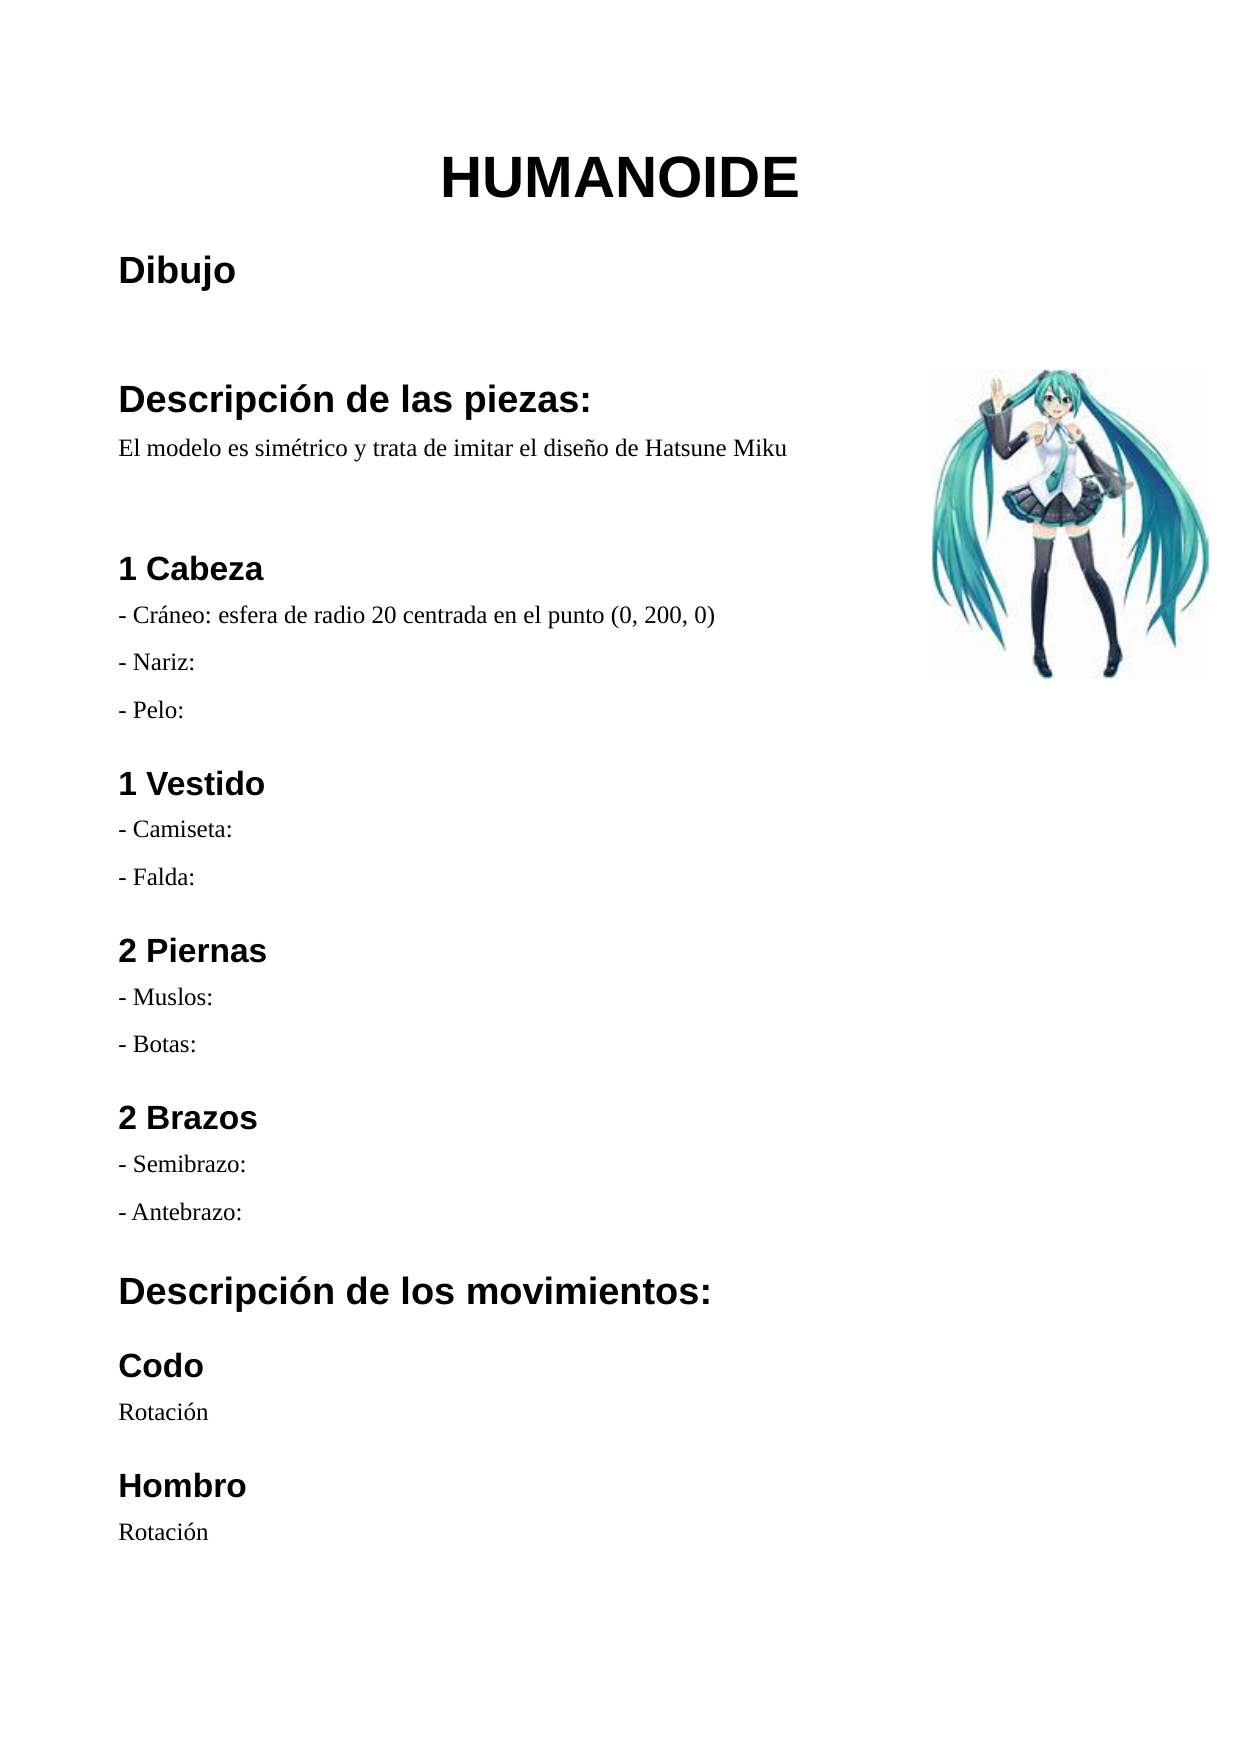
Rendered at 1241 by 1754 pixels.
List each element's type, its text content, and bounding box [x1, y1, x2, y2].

subtitle 2 Brazos [118, 1098, 1122, 1136]
subtitle 1 Vestido [118, 763, 1122, 802]
text - Nariz: [118, 647, 932, 676]
text - Camiseta: [118, 814, 1122, 843]
text - Pelo: [118, 695, 1122, 724]
subtitle Descripción de las piezas: [118, 376, 932, 420]
text - Falda: [118, 862, 1122, 891]
text - Cráneo: esfera de radio 20 centrada en el punto (0, 200, 0) [118, 600, 932, 628]
text El modelo es simétrico y trata de imitar el diseño de Hatsune Miku [118, 433, 932, 461]
subtitle 2 Piernas [118, 931, 1122, 969]
text Rotación [118, 1517, 1122, 1546]
text - Muslos: [118, 982, 1122, 1011]
title HUMANOIDE [118, 143, 1122, 210]
subtitle 1 Cabeza [118, 549, 932, 587]
subtitle Codo [118, 1346, 1122, 1385]
text Rotación [118, 1397, 1122, 1426]
subtitle Descripción de los movimientos: [118, 1269, 1122, 1313]
subtitle Hombro [118, 1466, 1122, 1504]
text - Antebrazo: [118, 1197, 1122, 1225]
text - Semibrazo: [118, 1149, 1122, 1178]
text - Botas: [118, 1029, 1122, 1058]
subtitle Dibujo [118, 248, 1122, 291]
picture [932, 369, 1209, 679]
